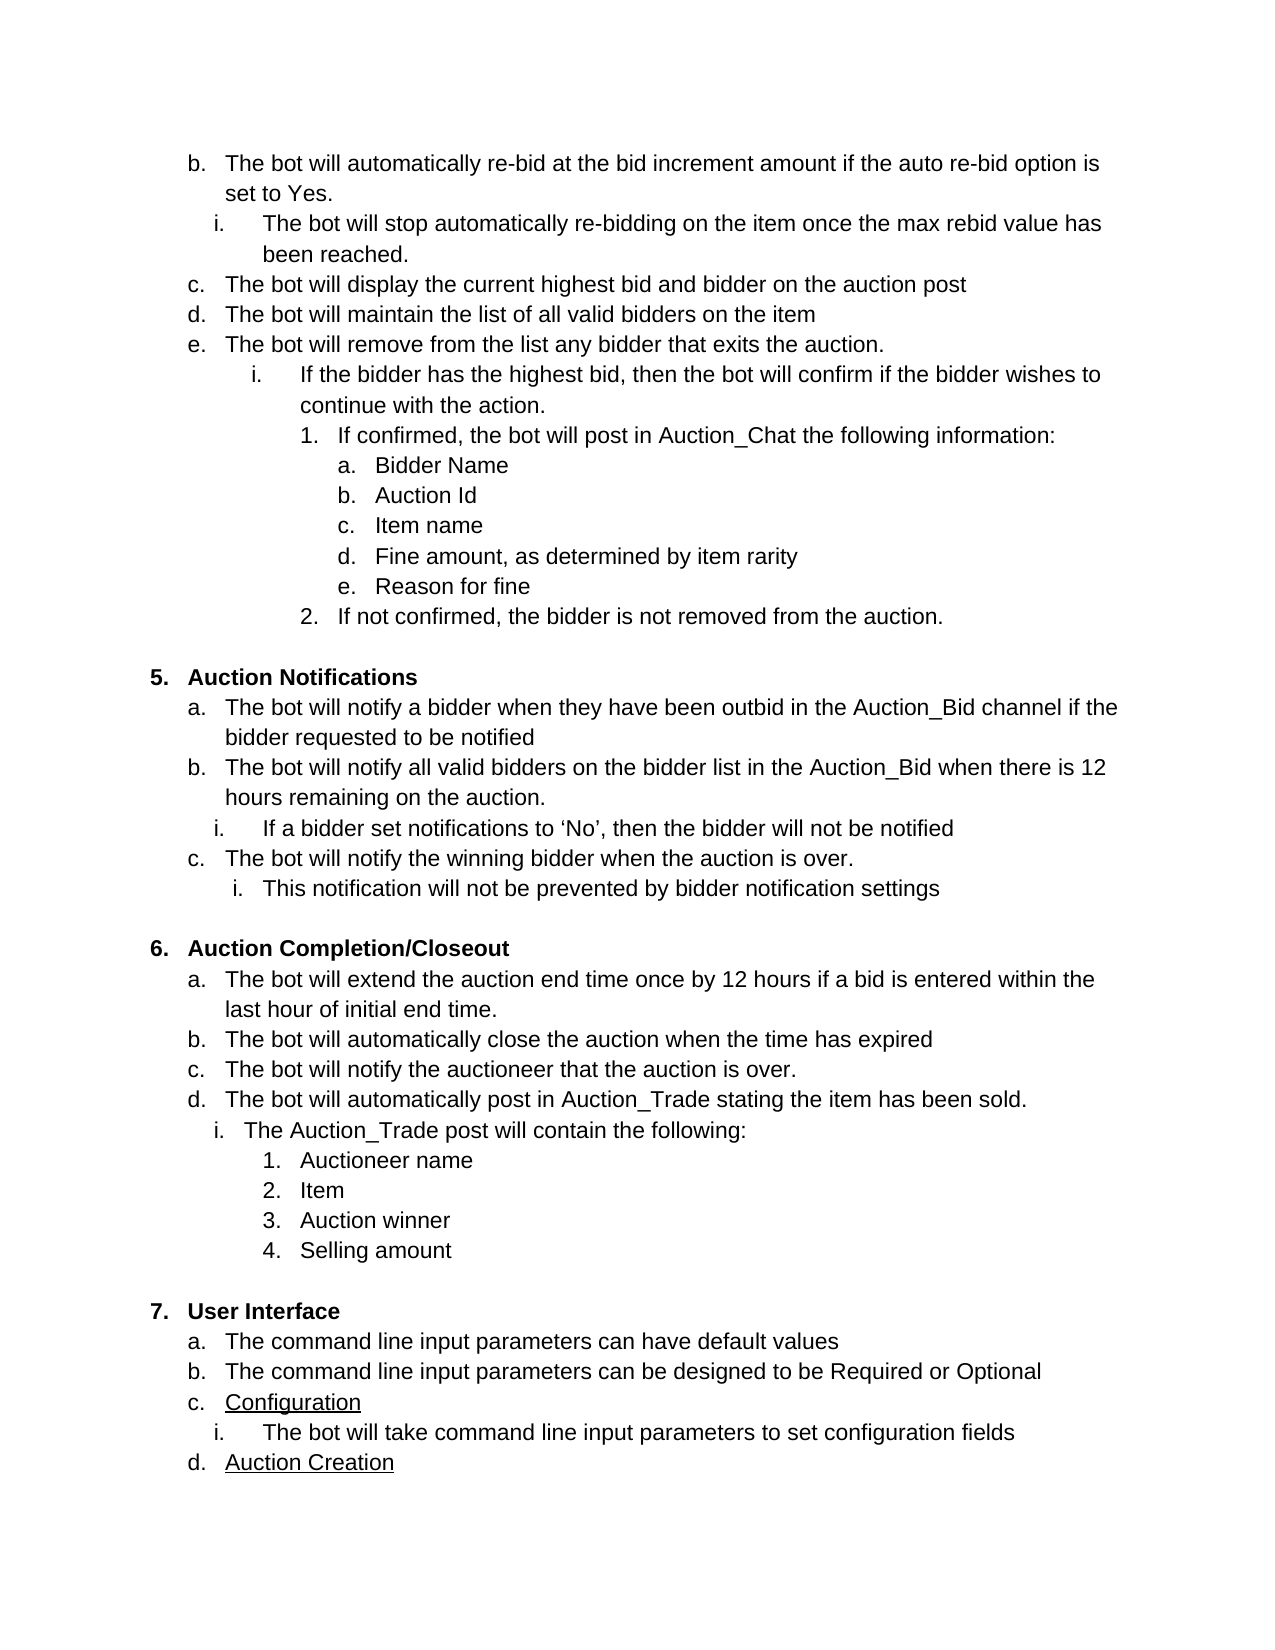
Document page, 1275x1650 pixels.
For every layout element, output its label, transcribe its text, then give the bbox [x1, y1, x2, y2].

list If a bidder set notifications to ‘No’, then the bidder will not be notified [225, 814, 1125, 841]
list Auction Id [337, 482, 1125, 509]
list The bot will automatically post in Auction_Trade stating the item has been sold. [187, 1086, 1125, 1113]
list Auctioneer name [262, 1147, 1125, 1173]
list The bot will extend the auction end time once by 12 hours if a bid is entered within the last hour of initial end time. [187, 966, 1125, 1022]
list Auction winner [262, 1207, 1125, 1234]
list The bot will automatically re-bid at the bid increment amount if the auto re-bid option is set to Yes. [187, 150, 1125, 207]
list If not confirmed, the bidder is not removed from the auction. [300, 603, 1125, 629]
list The command line input parameters can be designed to be Required or Optional [187, 1358, 1125, 1385]
list The bot will maintain the list of all valid bidders on the item [187, 301, 1125, 327]
list Fine amount, as determined by item rarity [337, 543, 1125, 569]
list Item name [337, 512, 1125, 539]
list The bot will take command line input parameters to set configuration fields [225, 1419, 1125, 1445]
list Bidder Name [337, 452, 1125, 478]
list The bot will stop automatically re-bidding on the item once the max rebid value has been reached. [225, 210, 1125, 267]
list The bot will remove from the list any bidder that exits the auction. [187, 331, 1125, 358]
list Auction Notifications [150, 663, 1125, 690]
list If the bidder has the highest bid, then the bot will confirm if the bidder wishes to continue with the action. [262, 361, 1125, 418]
list The bot will notify a bidder when they have been outbid in the Auction_Bid channel if the bidder requested to be notified [187, 694, 1125, 750]
list The Auction_Trade post will contain the following: [225, 1117, 1125, 1143]
list The bot will automatically close the auction when the time has expired [187, 1026, 1125, 1052]
list The command line input parameters can have default values [187, 1328, 1125, 1354]
list Item [262, 1177, 1125, 1203]
list Auction Completion/Closeout [150, 935, 1125, 962]
list Selling amount [262, 1237, 1125, 1264]
list The bot will display the current highest bid and bidder on the auction post [187, 271, 1125, 297]
list Auction Creation [187, 1449, 1125, 1475]
list If confirmed, the bot will post in Auction_Chat the following information: [300, 422, 1125, 448]
list Reason for fine [337, 573, 1125, 599]
list The bot will notify the auctioneer that the auction is over. [187, 1056, 1125, 1083]
list Configuration [187, 1388, 1125, 1415]
list The bot will notify all valid bidders on the bidder list in the Auction_Bid when there is 12 hours remaining on the auction. [187, 754, 1125, 811]
list This notification will not be prevented by bidder notification settings [244, 875, 1125, 901]
list The bot will notify the winning bidder when the auction is over. [187, 845, 1125, 871]
list User Interface [150, 1298, 1125, 1324]
